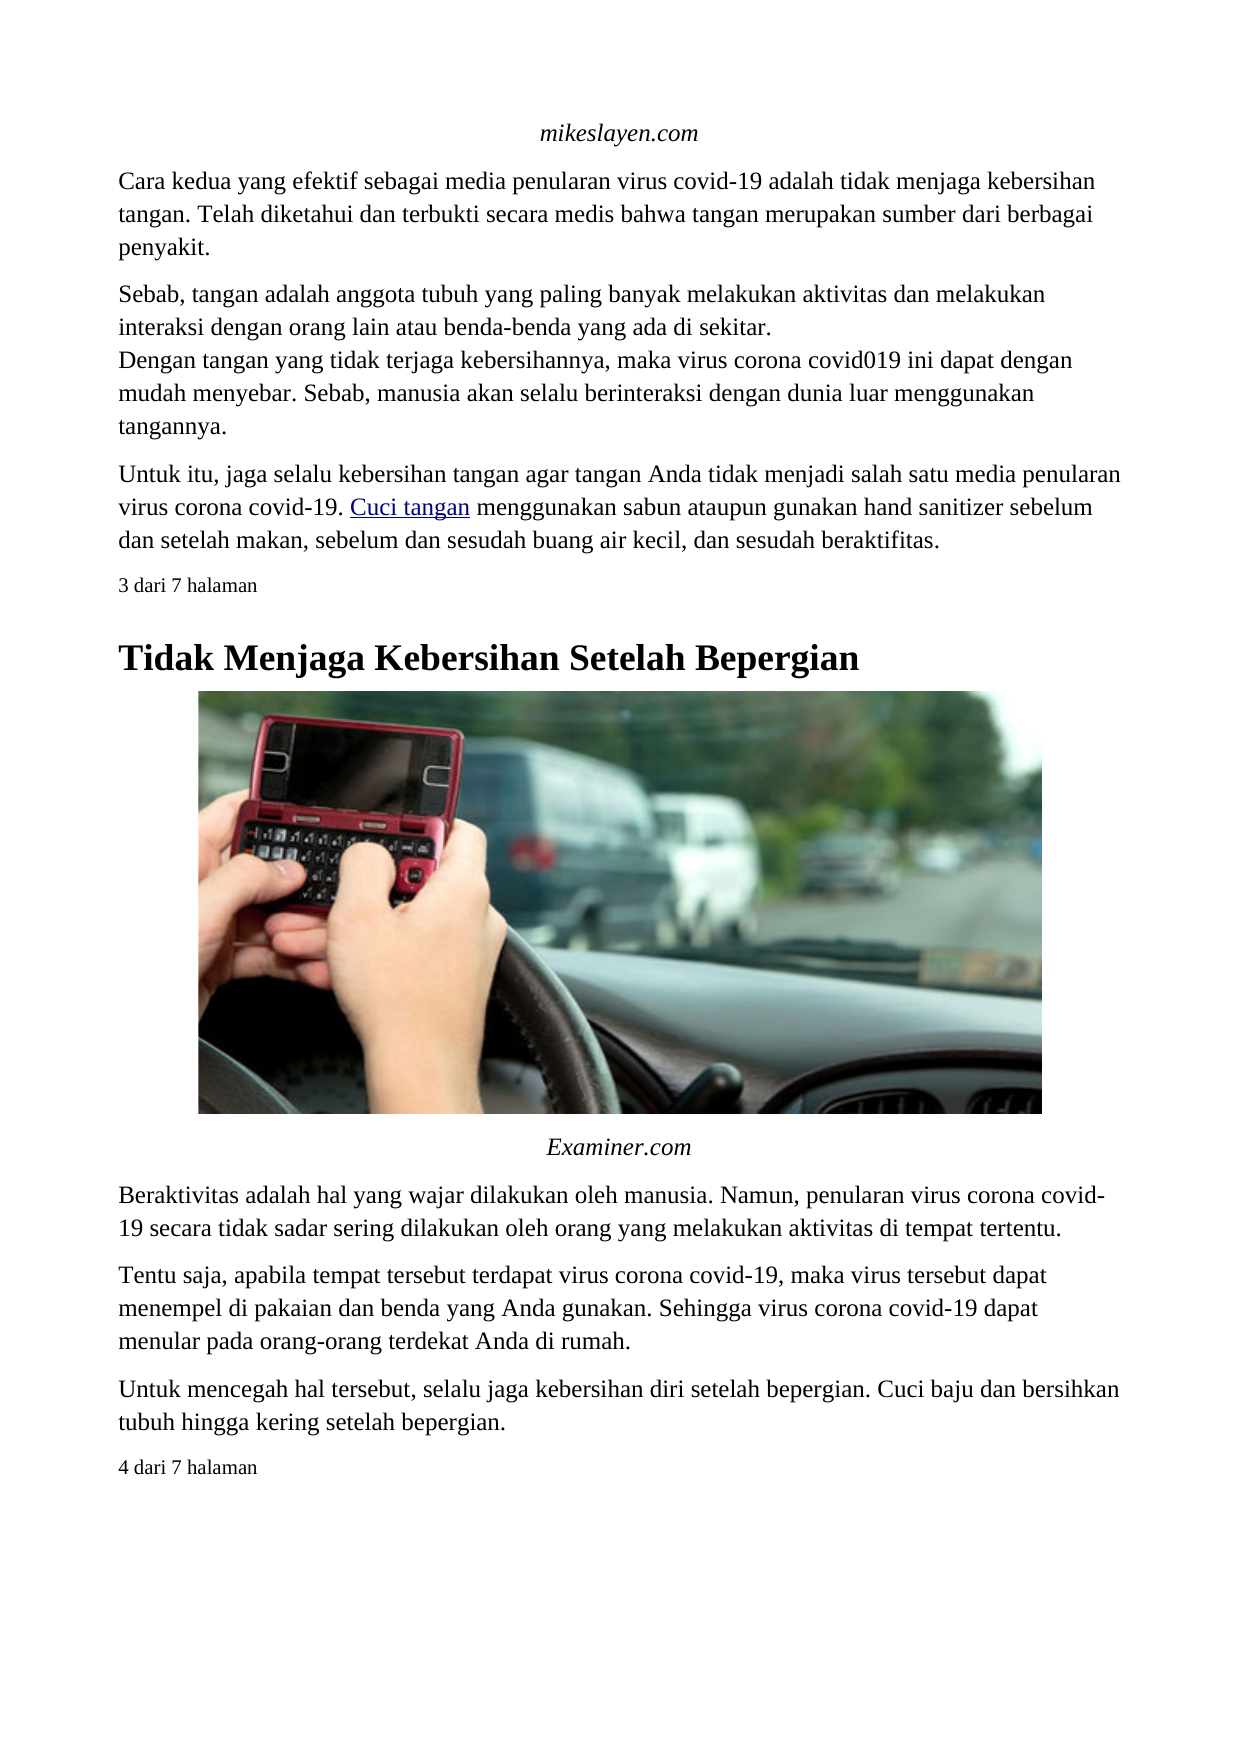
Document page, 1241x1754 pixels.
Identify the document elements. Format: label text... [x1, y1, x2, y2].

text Sebab, tangan adalah anggota tubuh yang paling banyak melakukan aktivitas dan melakukan interaksi dengan orang lain atau benda-benda yang ada di sekitar. Dengan tangan yang tidak terjaga kebersihannya, maka virus corona covid019 ini dapat dengan mudah menyebar. Sebab, manusia akan selalu berinteraksi dengan dunia luar menggunakan tangannya. [118, 279, 1122, 440]
text Cara kedua yang efektif sebagai media penularan virus covid-19 adalah tidak menjaga kebersihan tangan. Telah diketahui dan terbukti secara medis bahwa tangan merupakan sumber dari berbagai penyakit. [118, 166, 1122, 261]
text 4 dari 7 halaman [118, 1454, 1122, 1479]
text Untuk mencegah hal tersebut, selalu jaga kebersihan diri setelah bepergian. Cuci baju dan bersihkan tubuh hingga kering setelah bepergian. [118, 1374, 1122, 1436]
text 3 dari 7 halaman [118, 573, 1122, 597]
text Untuk itu, jaga selalu kebersihan tangan agar tangan Anda tidak menjadi salah satu media penularan virus corona covid-19. Cuci tangan menggunakan sabun ataupun gunakan hand sanitizer sebelum dan setelah makan, sebelum dan sesudah buang air kecil, dan sesudah beraktifitas. [118, 459, 1122, 554]
text Examiner.com [118, 1132, 1122, 1161]
subtitle Tidak Menjaga Kebersihan Setelah Bepergian [118, 636, 1122, 679]
text mikeslayen.com [118, 118, 1122, 147]
text Tentu saja, apabila tempat tersebut terdapat virus corona covid-19, maka virus tersebut dapat menempel di pakaian dan benda yang Anda gunakan. Sehingga virus corona covid-19 dapat menular pada orang-orang terdekat Anda di rumah. [118, 1260, 1122, 1355]
text Beraktivitas adalah hal yang wajar dilakukan oleh manusia. Namun, penularan virus corona covid-19 secara tidak sadar sering dilakukan oleh orang yang melakukan aktivitas di tempat tertentu. [118, 1180, 1122, 1241]
picture [198, 691, 1042, 1114]
